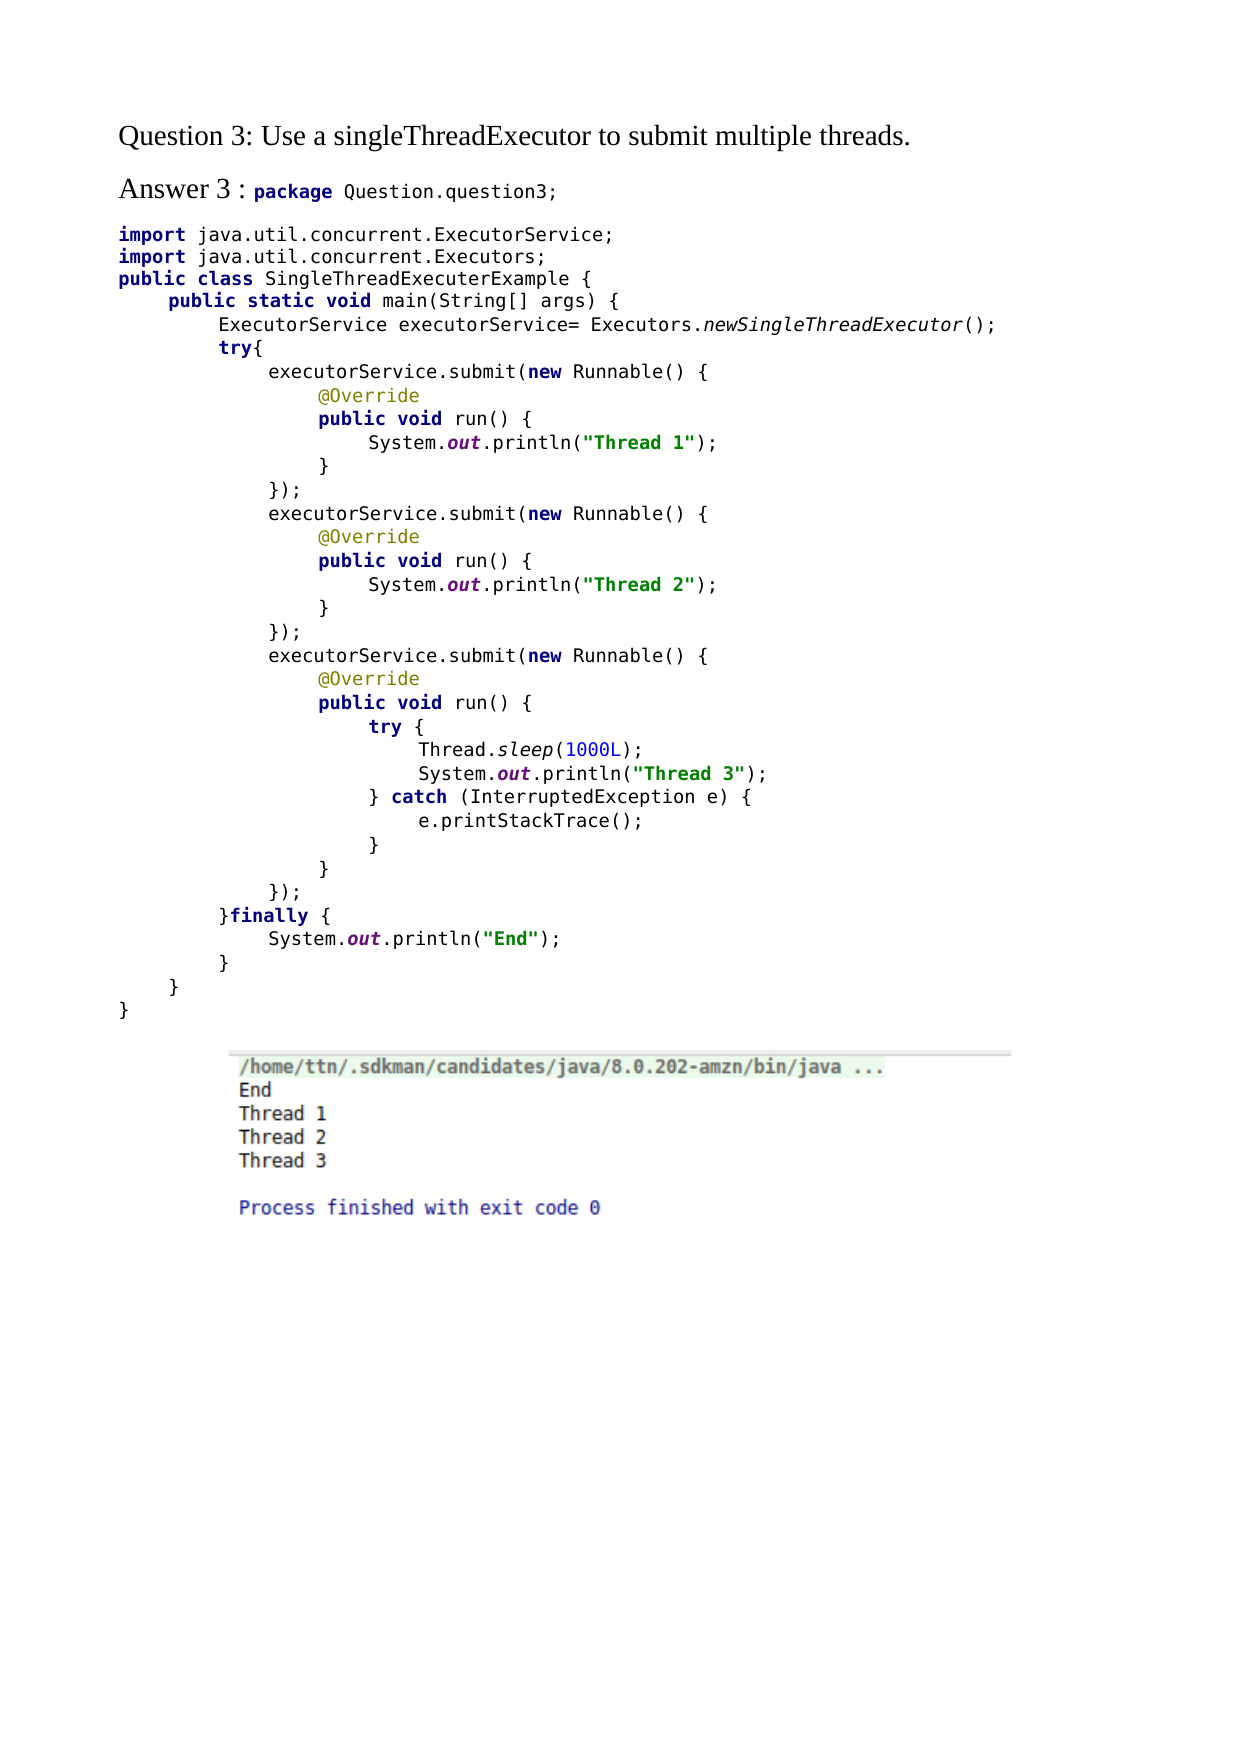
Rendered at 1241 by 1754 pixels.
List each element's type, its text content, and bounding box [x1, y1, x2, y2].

text public static void main(String[] args) { [118, 290, 1122, 314]
text Thread.sleep(1000L); [118, 739, 1122, 763]
text } [118, 597, 1122, 621]
text @Override [118, 384, 1122, 408]
text System.out.println("Thread 3"); [118, 763, 1122, 787]
text executorService.submit(new Runnable() { [118, 503, 1122, 526]
text } [118, 976, 1122, 999]
text import java.util.concurrent.ExecutorService; [118, 224, 1122, 246]
text public void run() { [118, 408, 1122, 432]
text public class SingleThreadExecuterExample { [118, 268, 1122, 290]
text Question 3: Use a singleThreadExecutor to submit multiple threads. [118, 118, 1122, 152]
text } [118, 857, 1122, 881]
text try{ [118, 337, 1122, 361]
text System.out.println("Thread 1"); [118, 432, 1122, 456]
picture [228, 1050, 1012, 1254]
text import java.util.concurrent.Executors; [118, 246, 1122, 268]
text }); [118, 479, 1122, 503]
text System.out.println("End"); [118, 928, 1122, 952]
text executorService.submit(new Runnable() { [118, 645, 1122, 668]
text public void run() { [118, 550, 1122, 574]
text executorService.submit(new Runnable() { [118, 361, 1122, 384]
text public void run() { [118, 692, 1122, 716]
text } [118, 456, 1122, 479]
text } [118, 952, 1122, 976]
text }); [118, 881, 1122, 905]
text Answer 3 : package Question.question3; [118, 171, 1122, 205]
text }finally { [118, 905, 1122, 928]
text ExecutorService executorService= Executors.newSingleThreadExecutor(); [118, 314, 1122, 337]
text try { [118, 716, 1122, 739]
text }); [118, 621, 1122, 645]
text } [118, 834, 1122, 857]
text e.printStackTrace(); [118, 810, 1122, 834]
text @Override [118, 526, 1122, 550]
text } [118, 999, 1122, 1021]
text System.out.println("Thread 2"); [118, 574, 1122, 597]
text } catch (InterruptedException e) { [118, 787, 1122, 810]
text @Override [118, 668, 1122, 692]
